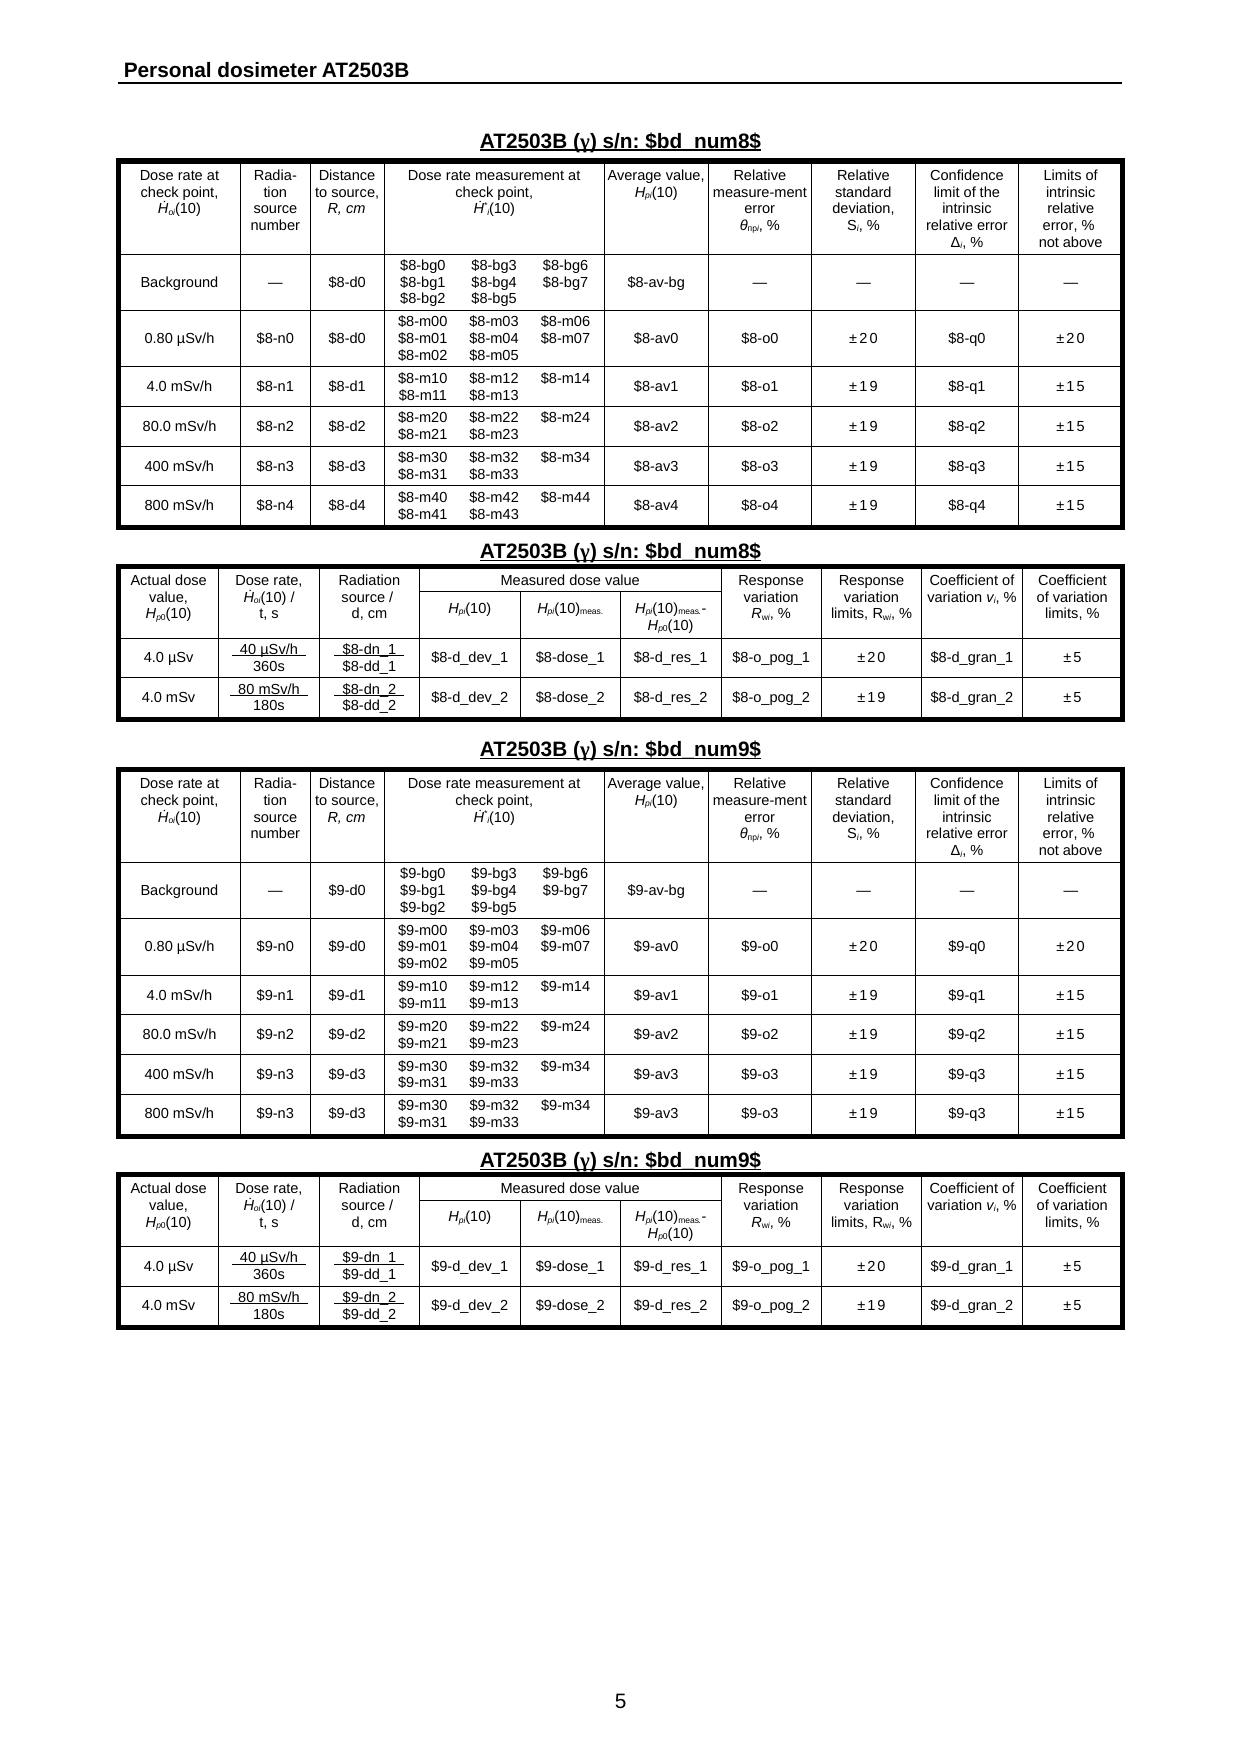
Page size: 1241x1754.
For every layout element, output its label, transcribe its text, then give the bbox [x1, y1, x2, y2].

table_cell $8-m10 $8-m11 $8-m12 $8-m13 $8-m14 [385, 367, 604, 406]
table_cell Measured dose value [420, 1177, 721, 1200]
table_cell $8-o_pog_1 [722, 639, 821, 677]
table_cell Response variation limits, Rwi, % [822, 1177, 921, 1246]
table_cell Actual dose value, Hp0(10) [121, 1177, 218, 1246]
table_cell $8-o0 [709, 311, 811, 366]
table_cell Radia-tion source number [241, 164, 310, 253]
table_cell $9-dn_2 $9-dd_2 [320, 1287, 419, 1325]
table_cell ±19 [812, 447, 915, 485]
table_cell $8-d_dev_2 [420, 678, 520, 717]
table_cell 0.80 µSv/h [121, 311, 240, 366]
table_cell ±19 [812, 367, 915, 406]
table_cell — [812, 863, 915, 918]
table_cell Limits of intrinsic relative error, % not above [1019, 164, 1120, 253]
table_cell — [916, 863, 1018, 918]
table_cell $9-n0 [241, 919, 310, 975]
table_cell ±20 [822, 1247, 921, 1286]
table_cell $8-d_gran_2 [922, 678, 1022, 717]
table_cell $9-av-bg [605, 863, 708, 918]
table_cell $8-o2 [709, 407, 811, 446]
table_cell $8-dose_2 [521, 678, 620, 717]
table_cell ±5 [1023, 1287, 1120, 1325]
table_cell 800 mSv/h [121, 486, 240, 525]
table_cell ±15 [1019, 1055, 1120, 1094]
table_header AT2503B (γ) s/n: $bd_num8$ [118, 530, 1122, 563]
table_cell $8-d1 [311, 367, 384, 406]
table_cell $8-d_gran_1 [922, 639, 1022, 677]
table_cell $9-n3 [241, 1095, 310, 1133]
table_cell ±15 [1019, 1095, 1120, 1133]
table_cell Background [121, 255, 240, 310]
table_cell Hpi(10) [420, 1201, 520, 1246]
table_cell $8-q3 [916, 447, 1018, 485]
table_cell $9-m30 $9-m31 $9-m32 $9-m33 $9-m34 [385, 1095, 604, 1133]
table_cell Dose rate measurement at check point, Ḣ*i(10) [385, 164, 604, 253]
table_cell $8-av1 [605, 367, 708, 406]
table_cell $8-dose_1 [521, 639, 620, 677]
table_cell Dose rate at check point, Ḣoi(10) [121, 772, 240, 862]
table_cell 4.0 mSv [121, 678, 218, 717]
table_cell Dose rate, Ḣoi(10) / t, s [219, 1177, 319, 1246]
table_cell 80.0 mSv/h [121, 407, 240, 446]
table_cell 4.0 mSv/h [121, 976, 240, 1014]
table_cell $8-dn_1 $8-dd_1 [320, 639, 419, 677]
table_cell 40 µSv/h 360s [219, 1247, 319, 1286]
table_cell 4.0 µSv [121, 1247, 218, 1286]
table_cell $9-q0 [916, 919, 1018, 975]
table_cell $9-dose_2 [521, 1287, 620, 1325]
table_cell ±19 [812, 1015, 915, 1054]
table_cell $9-av3 [605, 1055, 708, 1094]
table_cell 4.0 µSv [121, 639, 218, 677]
table_cell $9-av1 [605, 976, 708, 1014]
table_cell 0.80 µSv/h [121, 919, 240, 975]
table_cell $8-n1 [241, 367, 310, 406]
table_cell $8-d_res_2 [621, 678, 721, 717]
table_cell $9-d_gran_2 [922, 1287, 1022, 1325]
table_cell Coefficient of variation vi, % [922, 569, 1022, 637]
table_cell $8-n3 [241, 447, 310, 485]
table_cell Hpi(10)meas. [521, 1201, 620, 1246]
table_cell $8-m40 $8-m41 $8-m42 $8-m43 $8-m44 [385, 486, 604, 525]
table_cell $9-bg0 $9-bg1 $9-bg2 $9-bg3 $9-bg4 $9-bg5 $9-bg6 $9-bg7 [385, 863, 604, 918]
table_cell $8-dn_2 $8-dd_2 [320, 678, 419, 717]
table_cell $9-m00 $9-m01 $9-m02 $9-m03 $9-m04 $9-m05 $9-m06 $9-m07 [385, 919, 604, 975]
table_cell Dose rate measurement at check point, Ḣ*i(10) [385, 772, 604, 862]
table_cell $9-d_res_2 [621, 1287, 721, 1325]
table_cell Coefficient of variation vi, % [922, 1177, 1022, 1246]
table_cell — [1019, 863, 1120, 918]
table_cell $8-o_pog_2 [722, 678, 821, 717]
table_cell $8-q4 [916, 486, 1018, 525]
table_cell $9-av3 [605, 1095, 708, 1133]
table_cell $8-av3 [605, 447, 708, 485]
table_cell $9-d0 [311, 919, 384, 975]
table_cell — [1019, 255, 1120, 310]
table_cell ±15 [1019, 447, 1120, 485]
table_cell $9-o_pog_2 [722, 1287, 821, 1325]
table_cell $8-av0 [605, 311, 708, 366]
table_cell ±20 [812, 919, 915, 975]
table_cell Hpi(10)meas. [521, 592, 620, 637]
table_cell $8-q1 [916, 367, 1018, 406]
table_cell $9-av0 [605, 919, 708, 975]
table_cell 80 mSv/h 180s [219, 1287, 319, 1325]
table_cell $9-d0 [311, 863, 384, 918]
table_cell $9-o3 [709, 1095, 811, 1133]
table_cell Distance to source, R, сm [311, 164, 384, 253]
table_cell $9-d3 [311, 1055, 384, 1094]
table_cell ±19 [812, 1055, 915, 1094]
table_cell Confidence limit of the intrinsic relative error Δi, % [916, 164, 1018, 253]
table_cell $8-av-bg [605, 255, 708, 310]
table_cell Radiation source / d, cm [320, 569, 419, 637]
table_cell Relative measure-ment error θпрi, % [709, 772, 811, 862]
table_header AT2503B (γ) s/n: $bd_num8$ [118, 114, 1122, 158]
table_cell $9-d3 [311, 1095, 384, 1133]
table_cell $9-dose_1 [521, 1247, 620, 1286]
table_cell $8-av4 [605, 486, 708, 525]
table_cell Relative standard deviation, Si, % [812, 772, 915, 862]
table_cell $8-q0 [916, 311, 1018, 366]
table_cell Actual dose value, Hp0(10) [121, 569, 218, 637]
table_cell Relative standard deviation, Si, % [812, 164, 915, 253]
table_cell $9-q3 [916, 1095, 1018, 1133]
table_cell $8-o1 [709, 367, 811, 406]
table_cell $9-dn_1 $9-dd_1 [320, 1247, 419, 1286]
table_cell ±19 [812, 1095, 915, 1133]
table_cell ±20 [812, 311, 915, 366]
table_cell Dose rate, Ḣoi(10) / t, s [219, 569, 319, 637]
table_cell $9-d_res_1 [621, 1247, 721, 1286]
table_cell $9-m20 $9-m21 $9-m22 $9-m23 $9-m24 [385, 1015, 604, 1054]
table_cell Hpi(10)meas.-Hp0(10) [621, 1201, 721, 1246]
table_cell $9-q1 [916, 976, 1018, 1014]
table_cell $9-o0 [709, 919, 811, 975]
table_cell Dose rate at check point, Ḣoi(10) [121, 164, 240, 253]
table_cell — [709, 863, 811, 918]
table_cell $8-o4 [709, 486, 811, 525]
table_cell $8-m00 $8-m01 $8-m02 $8-m03 $8-m04 $8-m05 $8-m06 $8-m07 [385, 311, 604, 366]
table_cell $8-n4 [241, 486, 310, 525]
table_cell $8-m30 $8-m31 $8-m32 $8-m33 $8-m34 [385, 447, 604, 485]
table_cell ±19 [822, 678, 921, 717]
table_cell Coefficient of variation limits, % [1023, 569, 1120, 637]
table_cell $9-q3 [916, 1055, 1018, 1094]
table_cell $9-n3 [241, 1055, 310, 1094]
table_cell $9-av2 [605, 1015, 708, 1054]
table_cell 800 mSv/h [121, 1095, 240, 1133]
table_cell Radiation source / d, cm [320, 1177, 419, 1246]
table_cell ±15 [1019, 367, 1120, 406]
table_cell $8-d4 [311, 486, 384, 525]
table_cell Average value, Hpi(10) [605, 164, 708, 253]
table_cell $9-n2 [241, 1015, 310, 1054]
table_cell Confidence limit of the intrinsic relative error Δi, % [916, 772, 1018, 862]
table_cell $8-d_dev_1 [420, 639, 520, 677]
table_cell $9-m10 $9-m11 $9-m12 $9-m13 $9-m14 [385, 976, 604, 1014]
table_cell — [812, 255, 915, 310]
table_cell $8-m20 $8-m21 $8-m22 $8-m23 $8-m24 [385, 407, 604, 446]
table_cell $8-d2 [311, 407, 384, 446]
table_cell — [916, 255, 1018, 310]
table_cell ±19 [822, 1287, 921, 1325]
table_cell 40 µSv/h 360s [219, 639, 319, 677]
table_cell — [241, 255, 310, 310]
table_cell ±15 [1019, 976, 1120, 1014]
table_cell 400 mSv/h [121, 447, 240, 485]
table_header AT2503B (γ) s/n: $bd_num9$ [118, 1139, 1122, 1172]
table_cell ±20 [1019, 311, 1120, 366]
table_cell ±5 [1023, 1247, 1120, 1286]
table_cell $9-d_gran_1 [922, 1247, 1022, 1286]
table_cell Relative measure-ment error θпрi, % [709, 164, 811, 253]
table_cell — [241, 863, 310, 918]
table_cell Measured dose value [420, 569, 721, 591]
table_cell $9-n1 [241, 976, 310, 1014]
table_cell $8-q2 [916, 407, 1018, 446]
table_cell Hpi(10) [420, 592, 520, 637]
table_cell $8-d_res_1 [621, 639, 721, 677]
table_cell $9-d_dev_2 [420, 1287, 520, 1325]
table_cell Background [121, 863, 240, 918]
table_cell ±5 [1023, 678, 1120, 717]
table_cell $9-q2 [916, 1015, 1018, 1054]
table_cell $8-n2 [241, 407, 310, 446]
table_cell $8-d0 [311, 255, 384, 310]
table_cell ±15 [1019, 1015, 1120, 1054]
table_cell ±19 [812, 976, 915, 1014]
table_cell Coefficient of variation limits, % [1023, 1177, 1120, 1246]
table_cell Limits of intrinsic relative error, % not above [1019, 772, 1120, 862]
table_cell ±20 [822, 639, 921, 677]
table_cell Average value, Hpi(10) [605, 772, 708, 862]
table_cell $8-d3 [311, 447, 384, 485]
table_cell $9-o1 [709, 976, 811, 1014]
table_cell 4.0 mSv [121, 1287, 218, 1325]
table_cell $9-d1 [311, 976, 384, 1014]
table_cell 400 mSv/h [121, 1055, 240, 1094]
table_cell Hpi(10)meas.-Hp0(10) [621, 592, 721, 637]
table_cell $9-o_pog_1 [722, 1247, 821, 1286]
table_cell Response variation Rwi, % [722, 569, 821, 637]
table_cell — [709, 255, 811, 310]
table_cell Response variation limits, Rwi, % [822, 569, 921, 637]
table_cell $9-o2 [709, 1015, 811, 1054]
table_cell ±15 [1019, 407, 1120, 446]
table_cell 80.0 mSv/h [121, 1015, 240, 1054]
table_cell 4.0 mSv/h [121, 367, 240, 406]
table_cell $9-d2 [311, 1015, 384, 1054]
table_cell 80 mSv/h 180s [219, 678, 319, 717]
table_cell ±5 [1023, 639, 1120, 677]
table_cell $8-n0 [241, 311, 310, 366]
table_cell $9-d_dev_1 [420, 1247, 520, 1286]
table_cell ±15 [1019, 486, 1120, 525]
table_cell ±19 [812, 486, 915, 525]
table_cell $9-o3 [709, 1055, 811, 1094]
table_cell $8-av2 [605, 407, 708, 446]
table_cell ±20 [1019, 919, 1120, 975]
table_cell Response variation Rwi, % [722, 1177, 821, 1246]
table_cell $8-d0 [311, 311, 384, 366]
table_cell Radia-tion source number [241, 772, 310, 862]
table_cell $8-o3 [709, 447, 811, 485]
table_header AT2503B (γ) s/n: $bd_num9$ [118, 722, 1122, 767]
table_cell Distance to source, R, сm [311, 772, 384, 862]
table_cell $9-m30 $9-m31 $9-m32 $9-m33 $9-m34 [385, 1055, 604, 1094]
table_cell $8-bg0 $8-bg1 $8-bg2 $8-bg3 $8-bg4 $8-bg5 $8-bg6 $8-bg7 [385, 255, 604, 310]
table_cell ±19 [812, 407, 915, 446]
